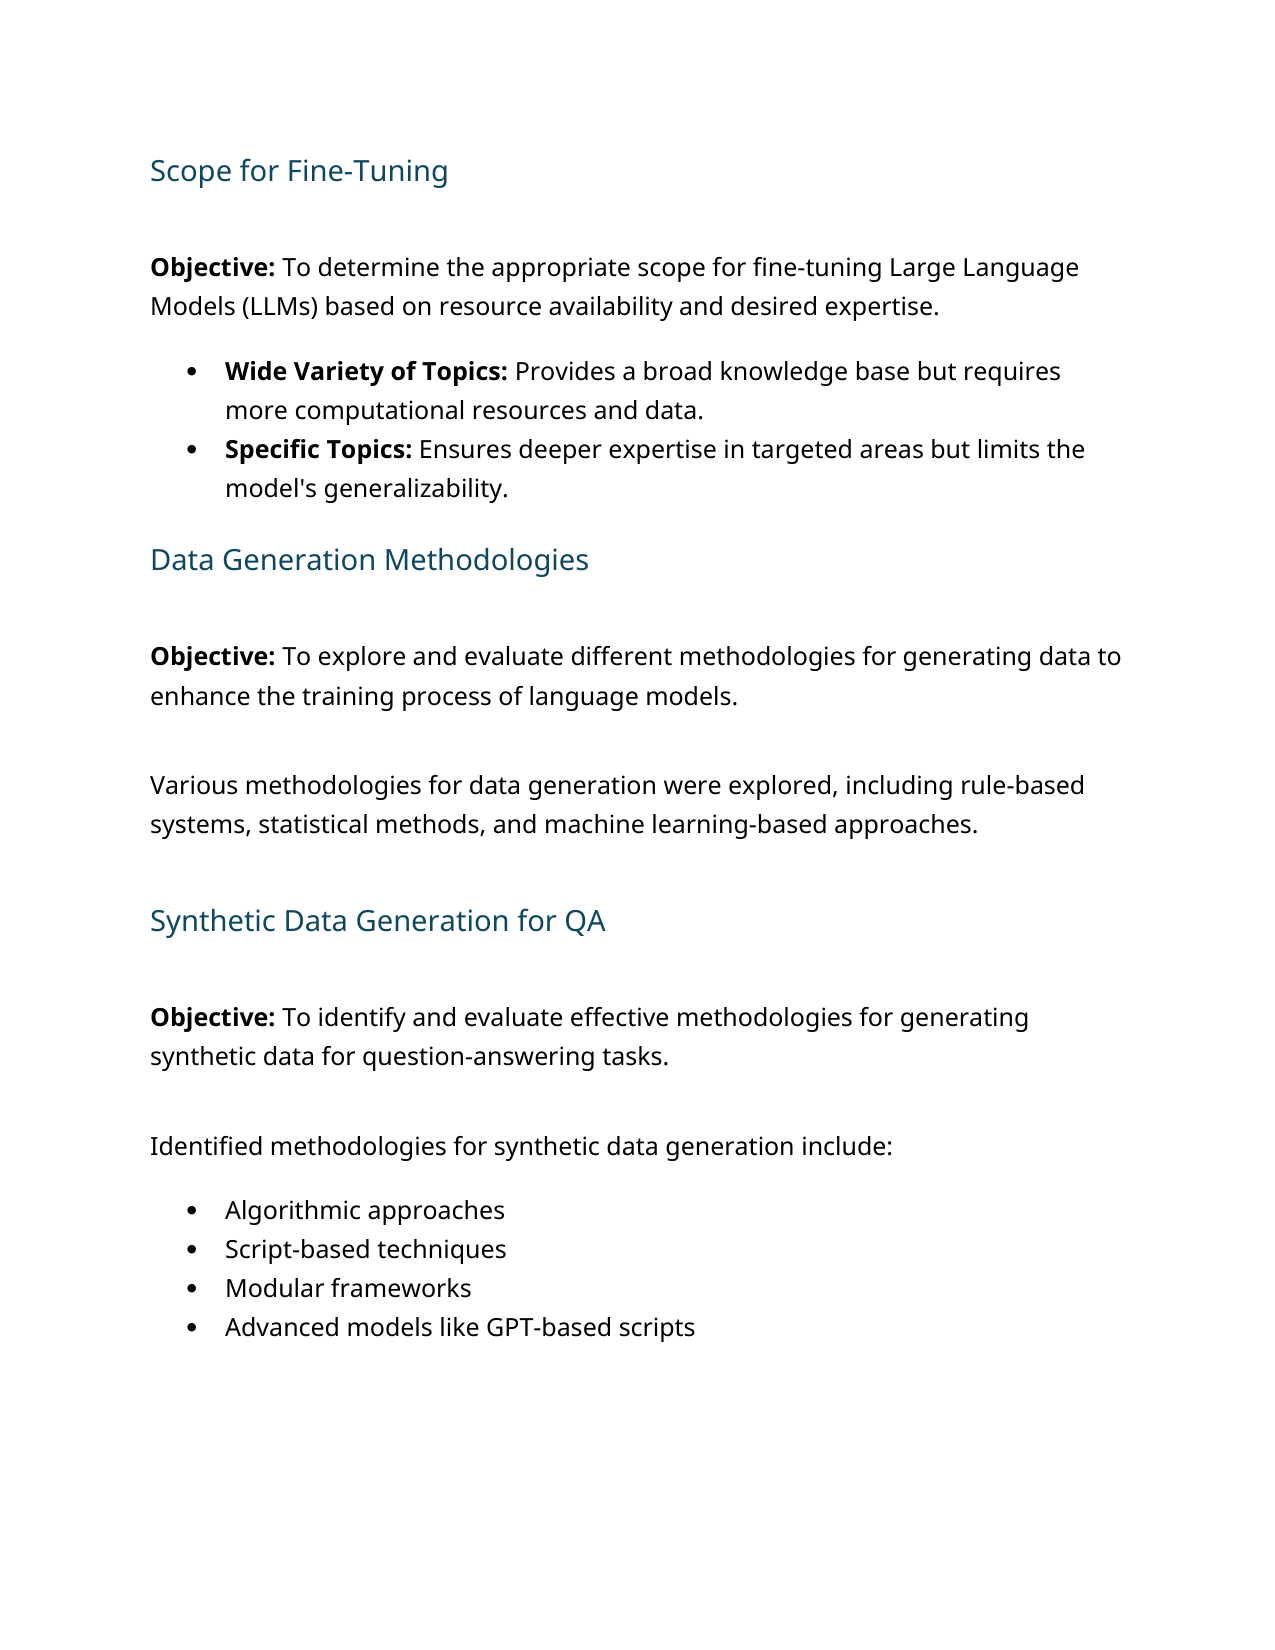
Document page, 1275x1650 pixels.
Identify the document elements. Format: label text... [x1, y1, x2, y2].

text Various methodologies for data generation were explored, including rule-based systems, statistical methods, and machine learning-based approaches. [150, 767, 1125, 841]
subtitle Synthetic Data Generation for QA [150, 900, 1125, 940]
list Algorithmic approaches [187, 1192, 1125, 1226]
list Advanced models like GPT-based scripts [187, 1310, 1125, 1344]
list Specific Topics: Ensures deeper expertise in targeted areas but limits the model's generalizability. [187, 432, 1125, 505]
list Wide Variety of Topics: Provides a broad knowledge base but requires more computational resources and data. [187, 353, 1125, 426]
text Objective: To explore and evaluate different methodologies for generating data to enhance the training process of language models. [150, 639, 1125, 712]
list Script-based techniques [187, 1232, 1125, 1266]
subtitle Scope for Fine-Tuning [150, 150, 1125, 190]
text Objective: To determine the appropriate scope for fine-tuning Large Language Models (LLMs) based on resource availability and desired expertise. [150, 250, 1125, 323]
subtitle Data Generation Methodologies [150, 539, 1125, 579]
text Objective: To identify and evaluate effective methodologies for generating synthetic data for question-answering tasks. [150, 1000, 1125, 1073]
list Modular frameworks [187, 1271, 1125, 1305]
text Identified methodologies for synthetic data generation include: [150, 1128, 1125, 1162]
